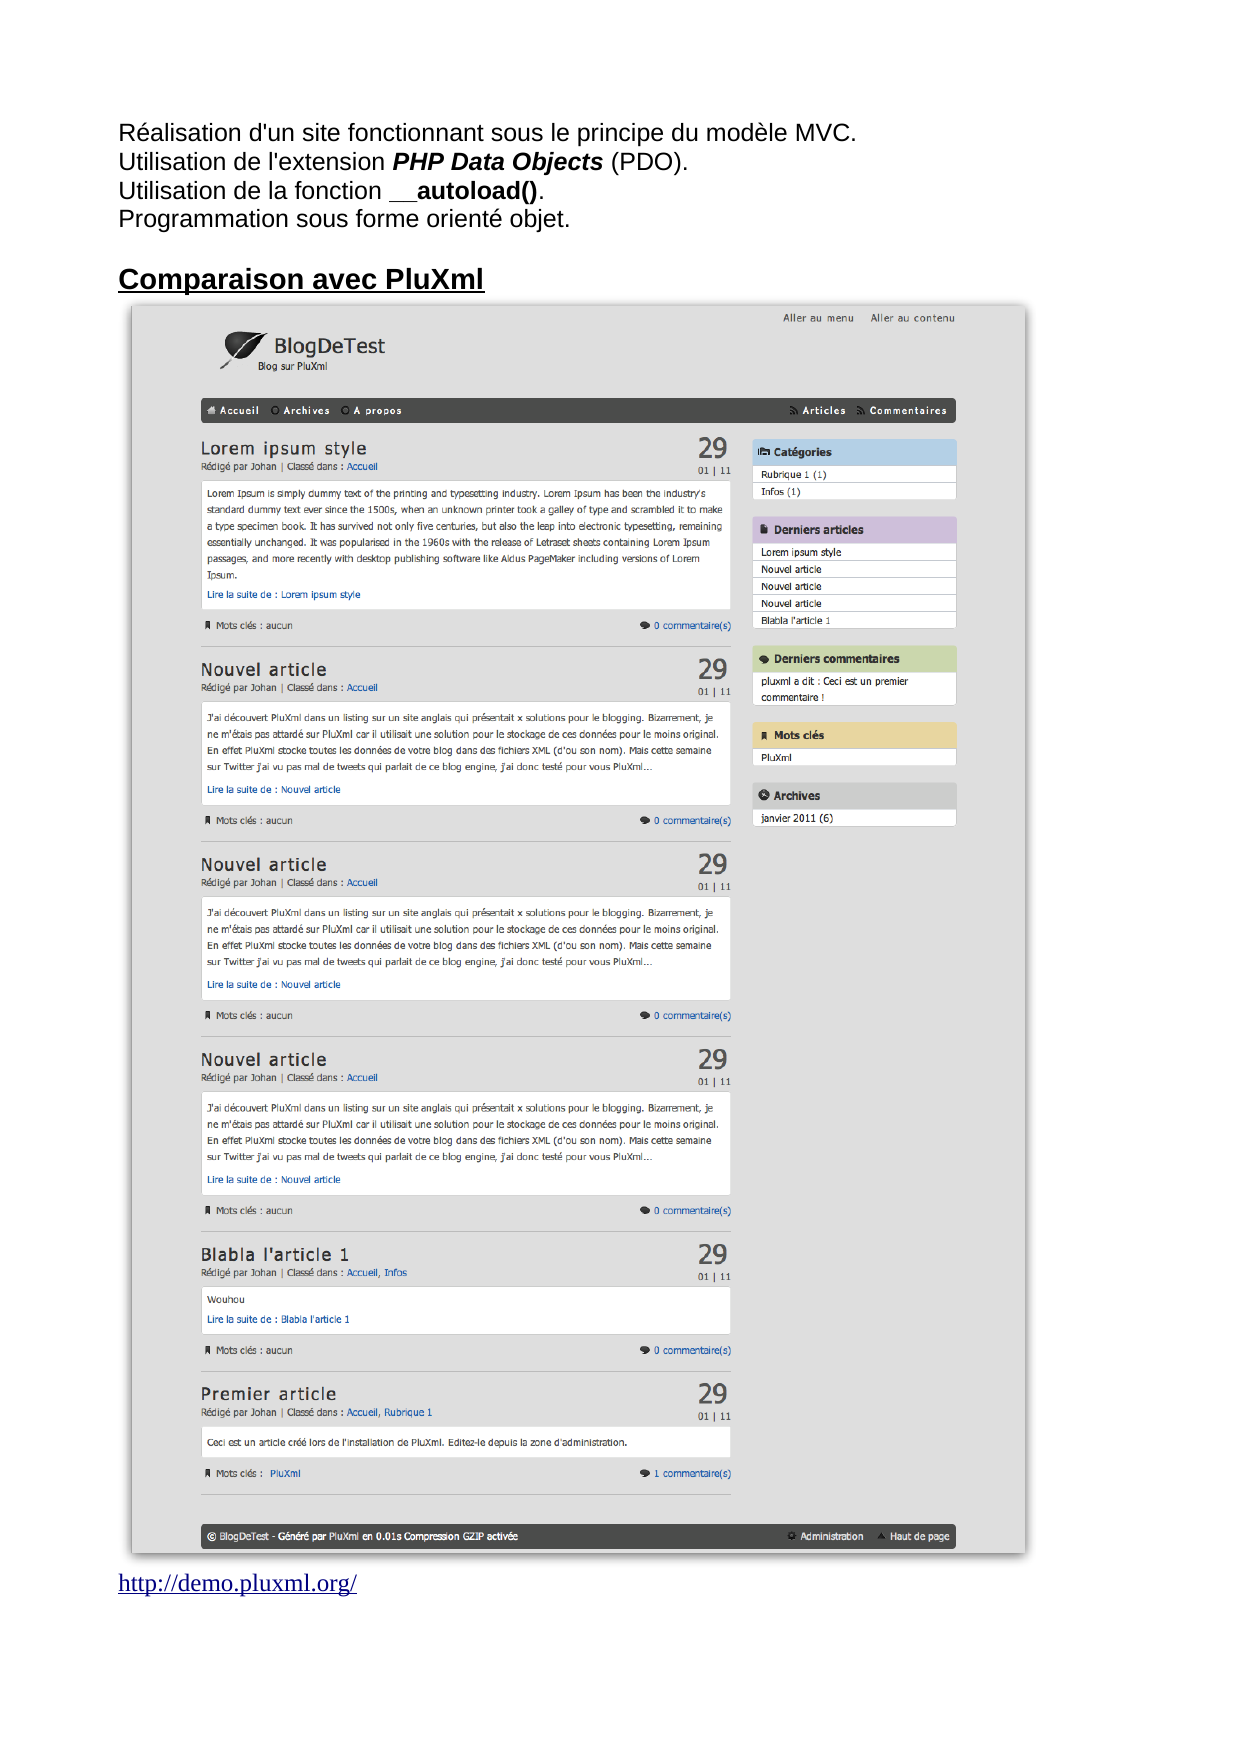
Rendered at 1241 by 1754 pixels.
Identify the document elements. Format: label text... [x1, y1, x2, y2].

picture [118, 295, 1037, 1568]
text Programmation sous forme orienté objet. [118, 204, 1122, 233]
text http://demo.pluxml.org/ [118, 1568, 1122, 1596]
text Utilisation de l'extension PHP Data Objects (PDO). [118, 147, 1122, 176]
text Comparaison avec PluXml [118, 262, 1122, 295]
text Utilisation de la fonction __autoload(). [118, 176, 1122, 204]
text Réalisation d'un site fonctionnant sous le principe du modèle MVC. [118, 118, 1122, 147]
